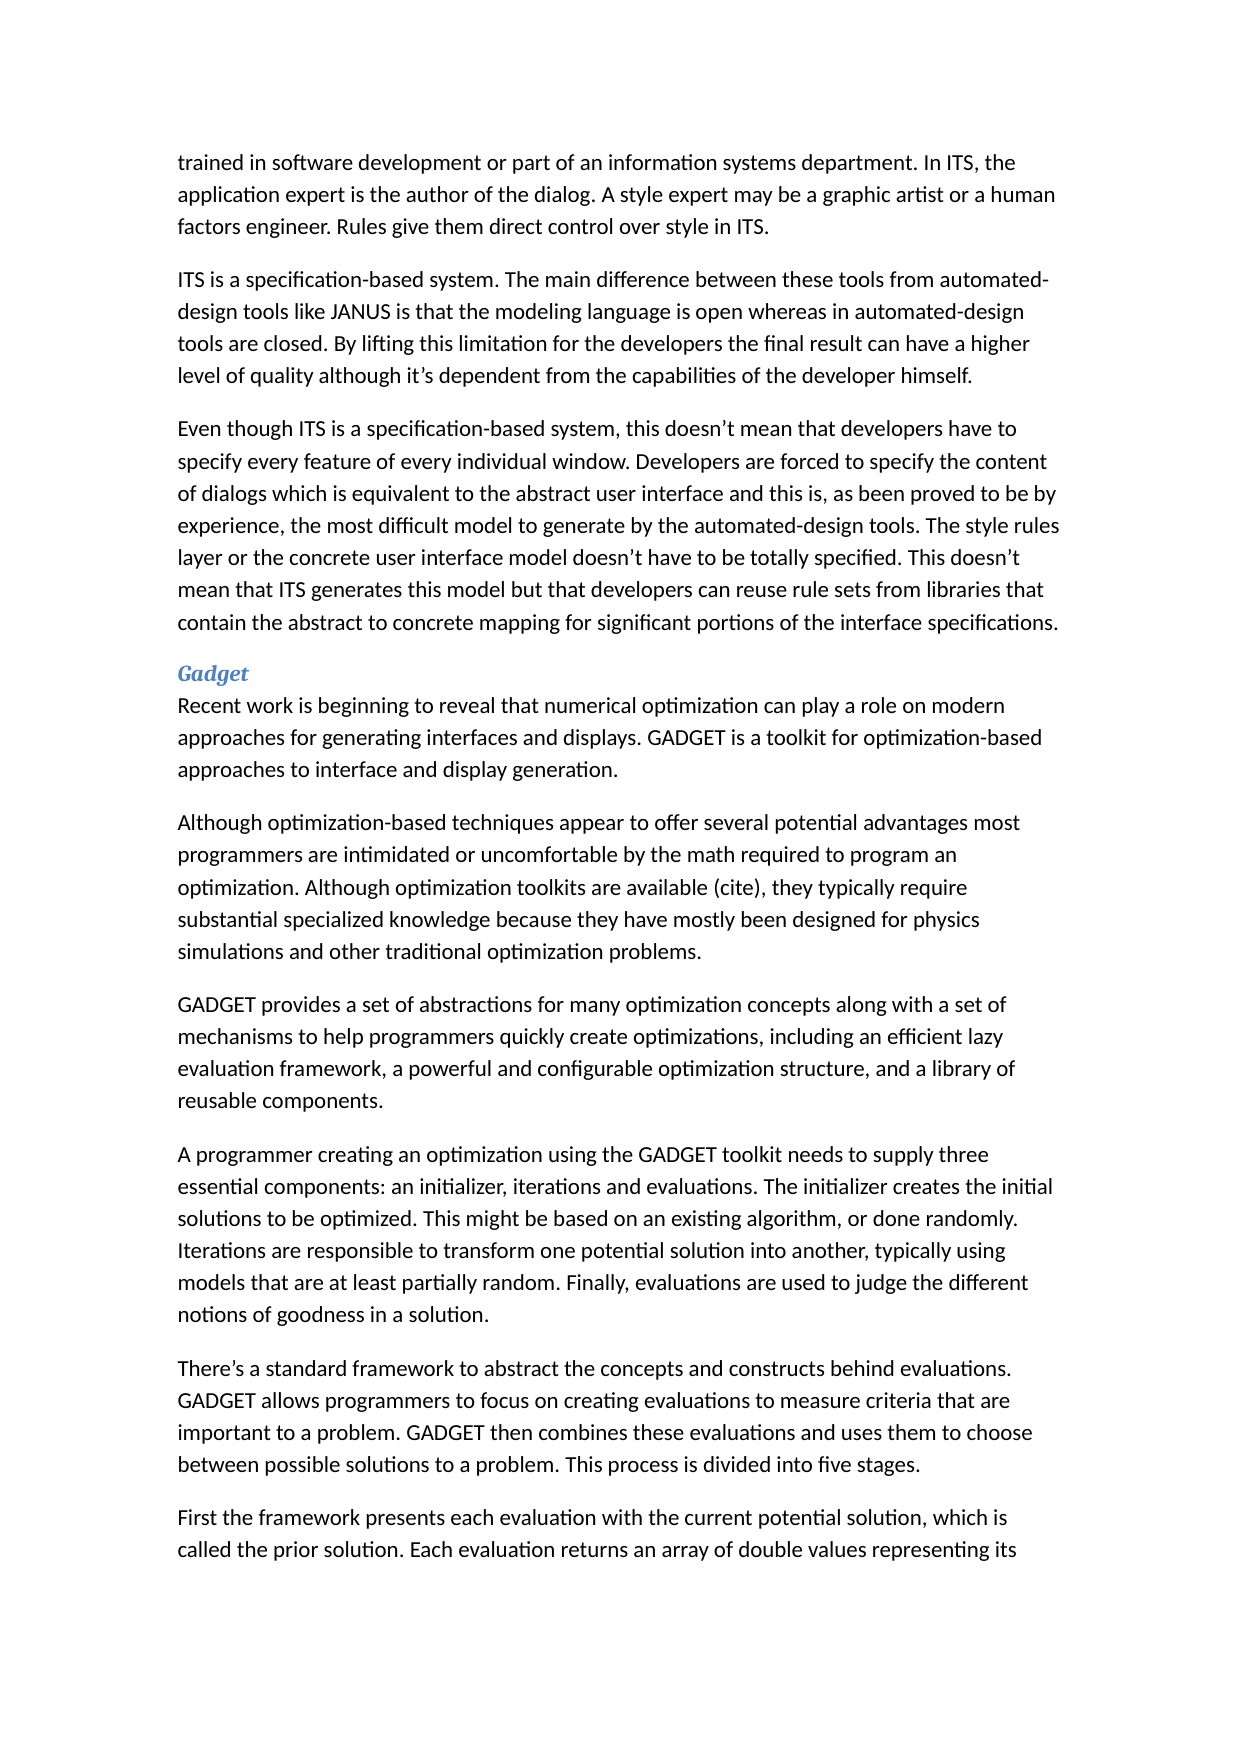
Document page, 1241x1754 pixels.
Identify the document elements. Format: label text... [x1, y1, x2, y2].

text A programmer creating an optimization using the GADGET toolkit needs to supply three essential components: an initializer, iterations and evaluations. The initializer creates the initial solutions to be optimized. This might be based on an existing algorithm, or done randomly. Iterations are responsible to transform one potential solution into another, typically using models that are at least partially random. Finally, evaluations are used to judge the different notions of goodness in a solution. [177, 1140, 1063, 1329]
subtitle Gadget [177, 661, 1063, 687]
text trained in software development or part of an information systems department. In ITS, the application expert is the author of the dialog. A style expert may be a graphic artist or a human factors engineer. Rules give them direct control over style in ITS. [177, 148, 1063, 240]
text GADGET provides a set of abstractions for many optimization concepts along with a set of mechanisms to help programmers quickly create optimizations, including an efficient lazy evaluation framework, a powerful and configurable optimization structure, and a library of reusable components. [177, 990, 1063, 1115]
text Recent work is beginning to reveal that numerical optimization can play a role on modern approaches for generating interfaces and displays. GADGET is a toolkit for optimization-based approaches to interface and display generation. [177, 691, 1063, 783]
text Even though ITS is a specification-based system, this doesn’t mean that developers have to specify every feature of every individual window. Developers are forced to specify the content of dialogs which is equivalent to the abstract user interface and this is, as been proved to be by experience, the most difficult model to generate by the automated-design tools. The style rules layer or the concrete user interface model doesn’t have to be totally specified. This doesn’t mean that ITS generates this model but that developers can reuse rule sets from libraries that contain the abstract to concrete mapping for significant portions of the interface specifications. [177, 414, 1063, 636]
text ITS is a specification-based system. The main difference between these tools from automated-design tools like JANUS is that the modeling language is open whereas in automated-design tools are closed. By lifting this limitation for the developers the final result can have a higher level of quality although it’s dependent from the capabilities of the developer himself. [177, 265, 1063, 389]
text First the framework presents each evaluation with the current potential solution, which is called the prior solution. Each evaluation returns an array of double values representing its [177, 1503, 1063, 1563]
text Although optimization-based techniques appear to offer several potential advantages most programmers are intimidated or uncomfortable by the math required to program an optimization. Although optimization toolkits are available (cite), they typically require substantial specialized knowledge because they have mostly been designed for physics simulations and other traditional optimization problems. [177, 808, 1063, 965]
text There’s a standard framework to abstract the concepts and constructs behind evaluations. GADGET allows programmers to focus on creating evaluations to measure criteria that are important to a problem. GADGET then combines these evaluations and uses them to choose between possible solutions to a problem. This process is divided into five stages. [177, 1354, 1063, 1478]
